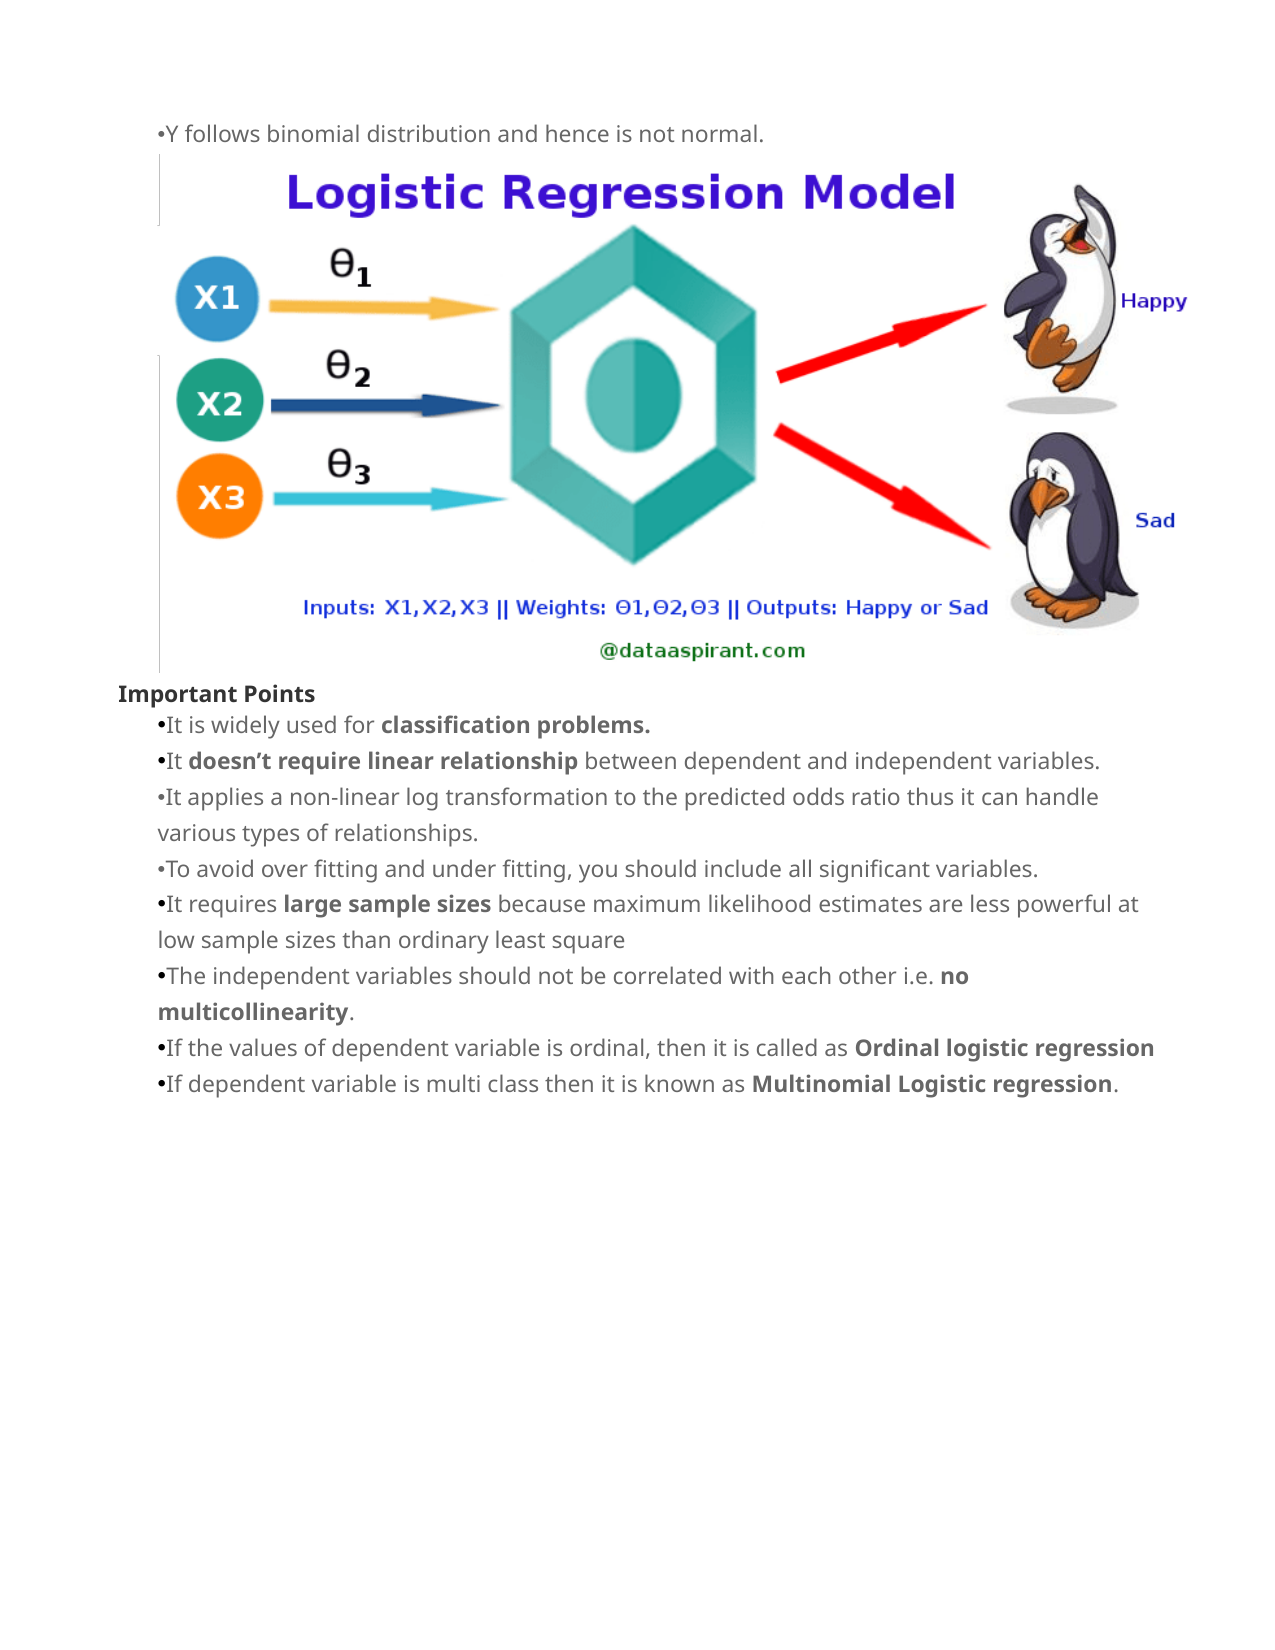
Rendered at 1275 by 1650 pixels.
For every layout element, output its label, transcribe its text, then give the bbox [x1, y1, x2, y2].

list If the values of dependent variable is ordinal, then it is called as Ordinal logistic regression [118, 1032, 1157, 1063]
list If dependent variable is multi class then it is known as Multinomial Logistic regression. [118, 1068, 1157, 1099]
list It applies a non-linear log transformation to the predicted odds ratio thus it can handle various types of relationships. [118, 781, 1157, 848]
list Y follows binomial distribution and hence is not normal. [118, 118, 1157, 673]
subtitle Important Points [118, 677, 1157, 709]
list The independent variables should not be correlated with each other i.e. no multicollinearity. [118, 960, 1157, 1027]
list It requires large sample sizes because maximum likelihood estimates are less powerful at low sample sizes than ordinary least square [118, 888, 1157, 956]
picture [157, 154, 1195, 673]
list To avoid over fitting and under fitting, you should include all significant variables. [118, 852, 1157, 884]
list It is widely used for classification problems. [118, 709, 1157, 740]
list It doesn’t require linear relationship between dependent and independent variables. [118, 745, 1157, 776]
